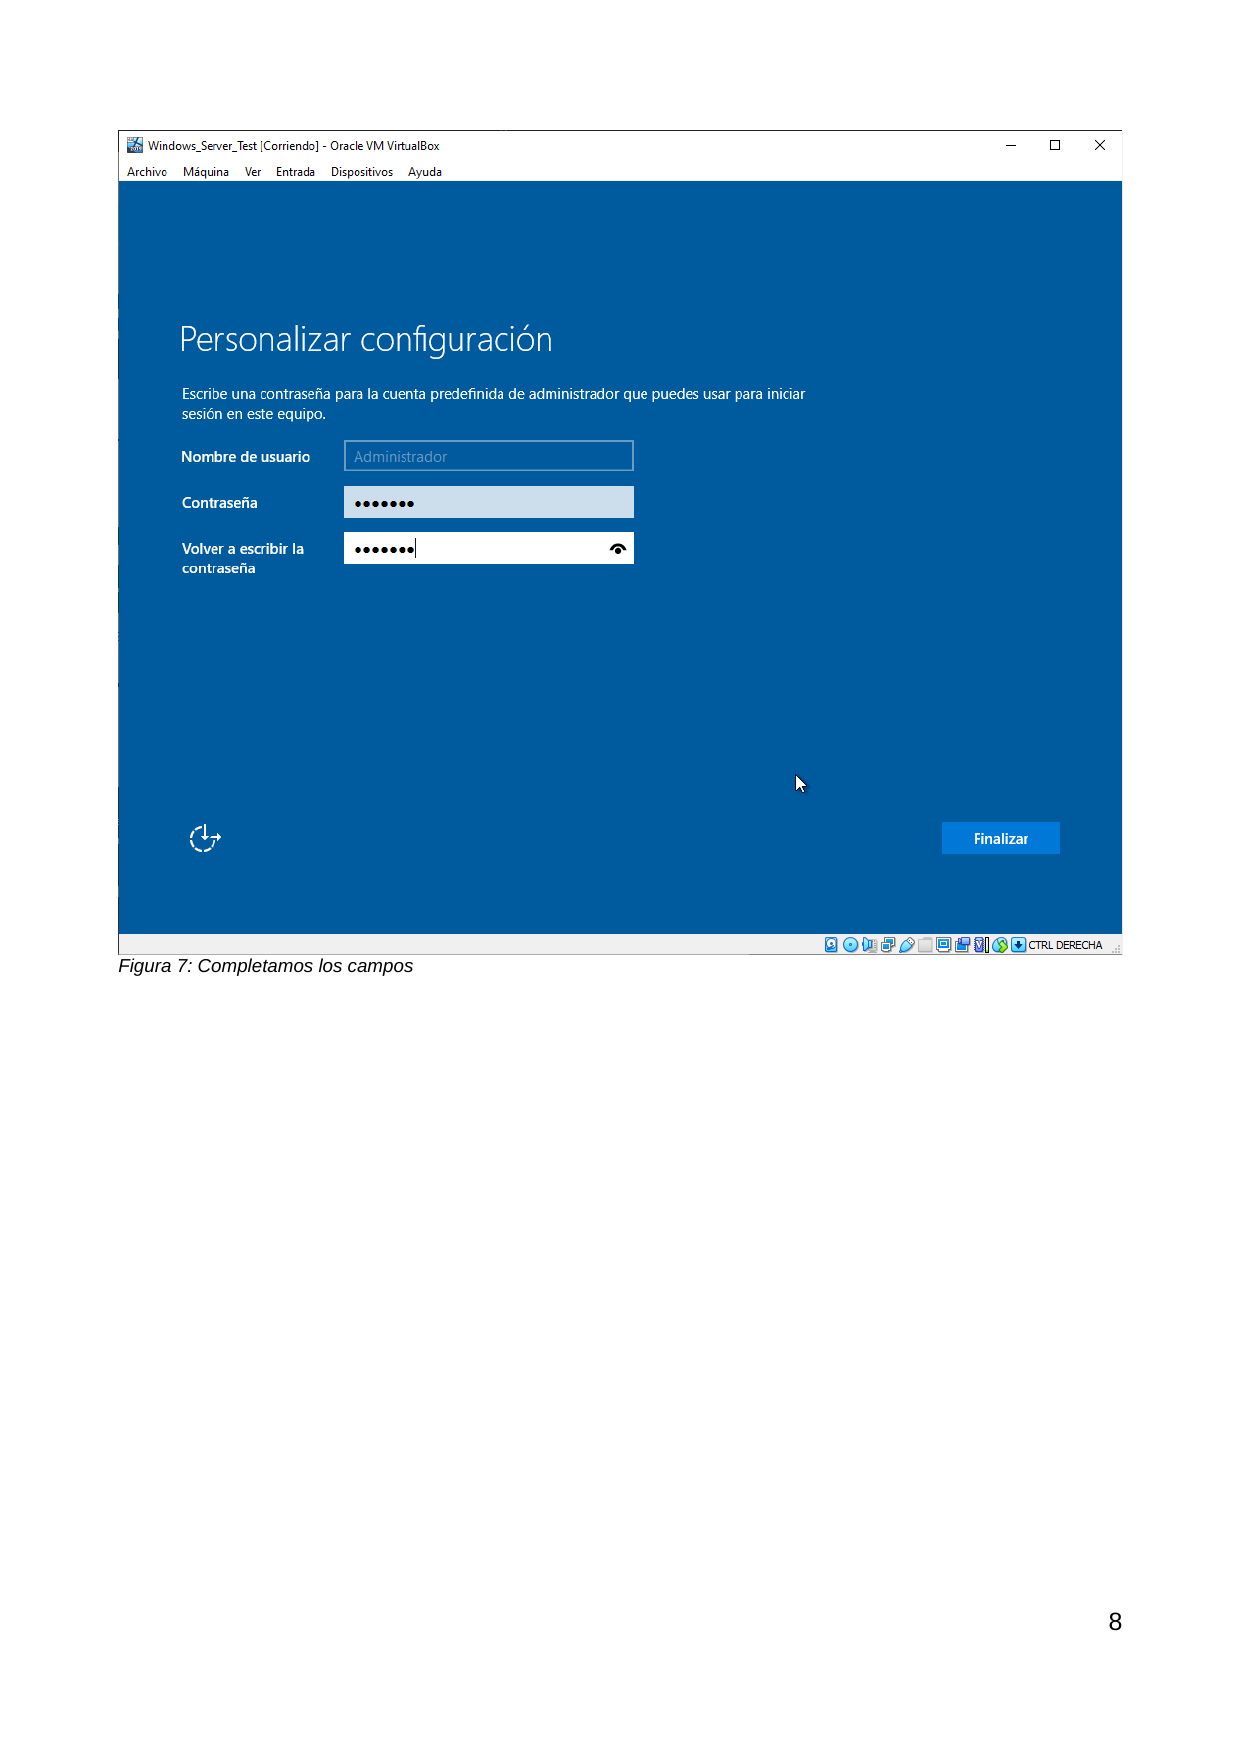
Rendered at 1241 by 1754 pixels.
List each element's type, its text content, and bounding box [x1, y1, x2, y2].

text Figura 7: Completamos los campos [118, 955, 1122, 976]
picture [118, 130, 1123, 955]
